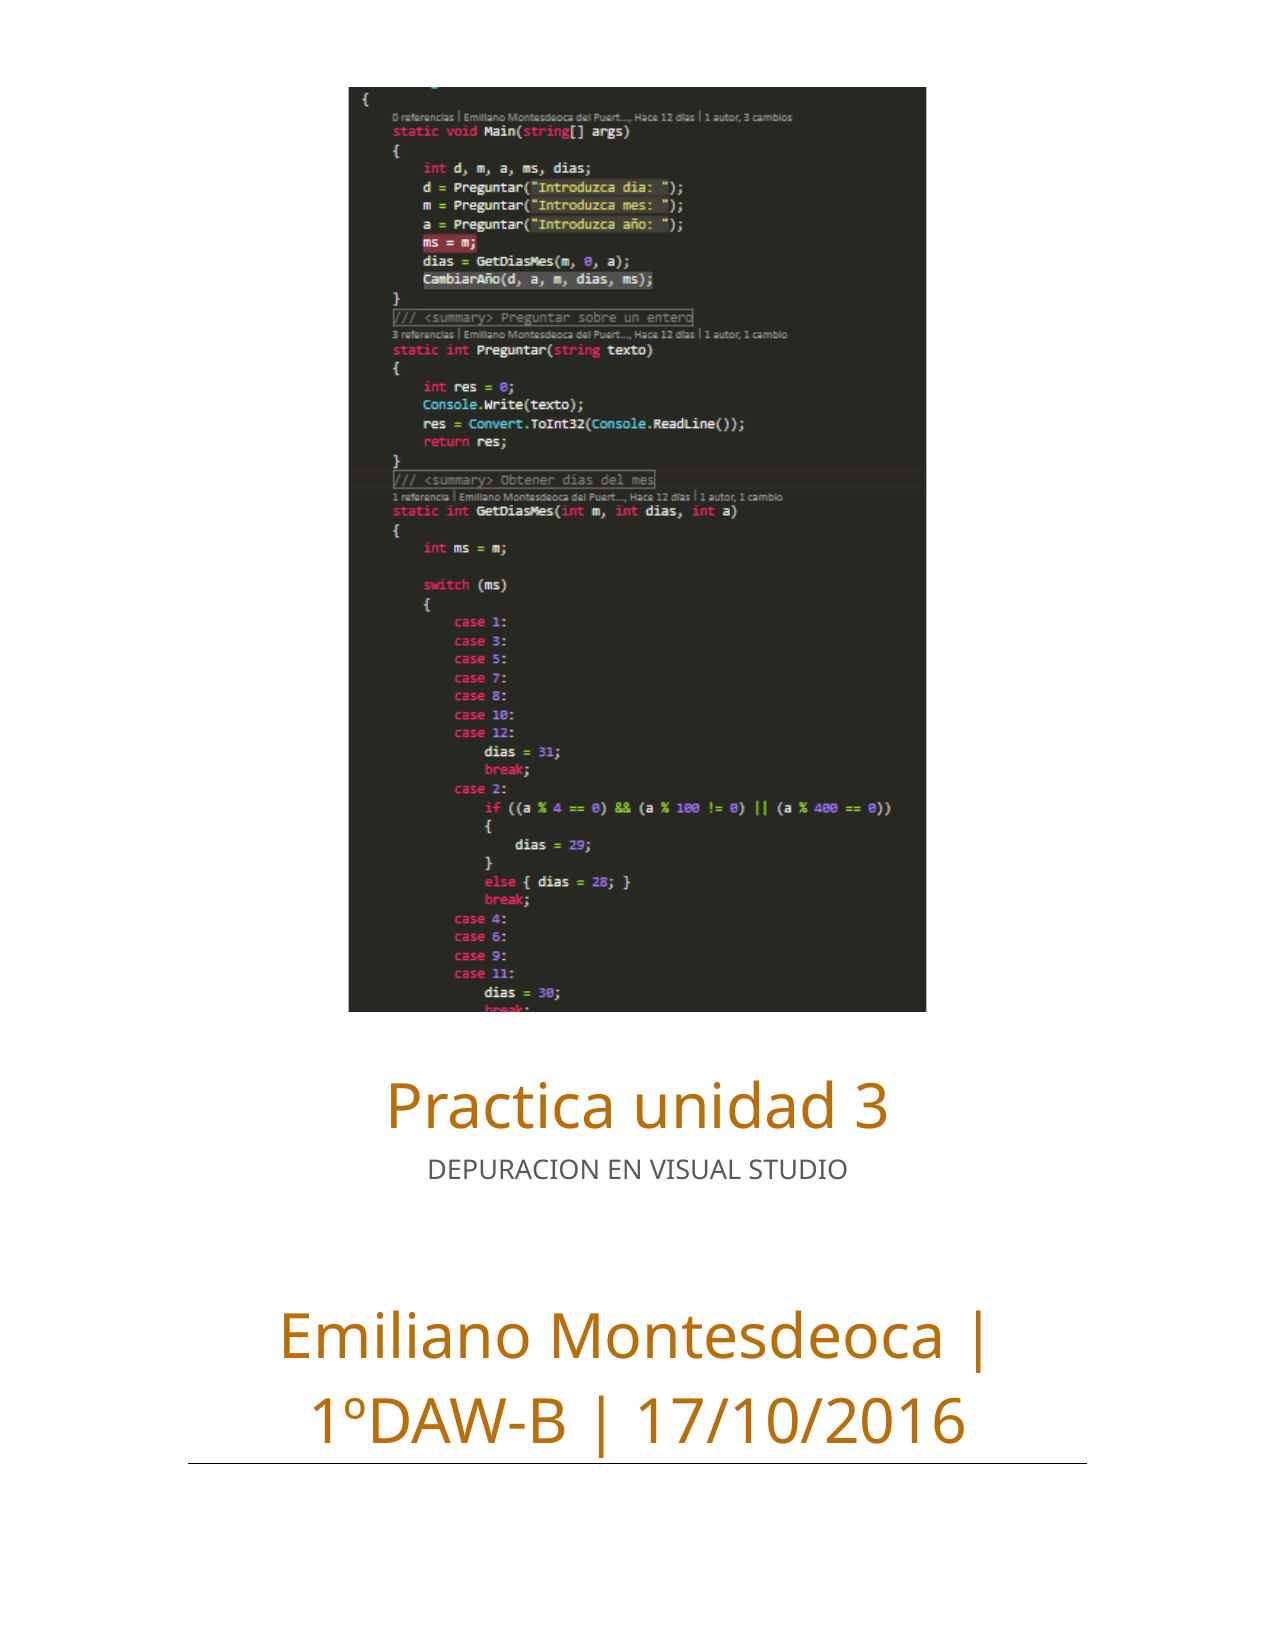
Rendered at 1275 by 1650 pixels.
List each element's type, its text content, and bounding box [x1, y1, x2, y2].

title Practica unidad 3 [187, 1061, 1087, 1147]
title Emiliano Montesdeoca | 1ºDAW-B | 17/10/2016 [187, 1291, 1087, 1464]
subtitle Depuracion en visual studio [187, 1151, 1087, 1188]
